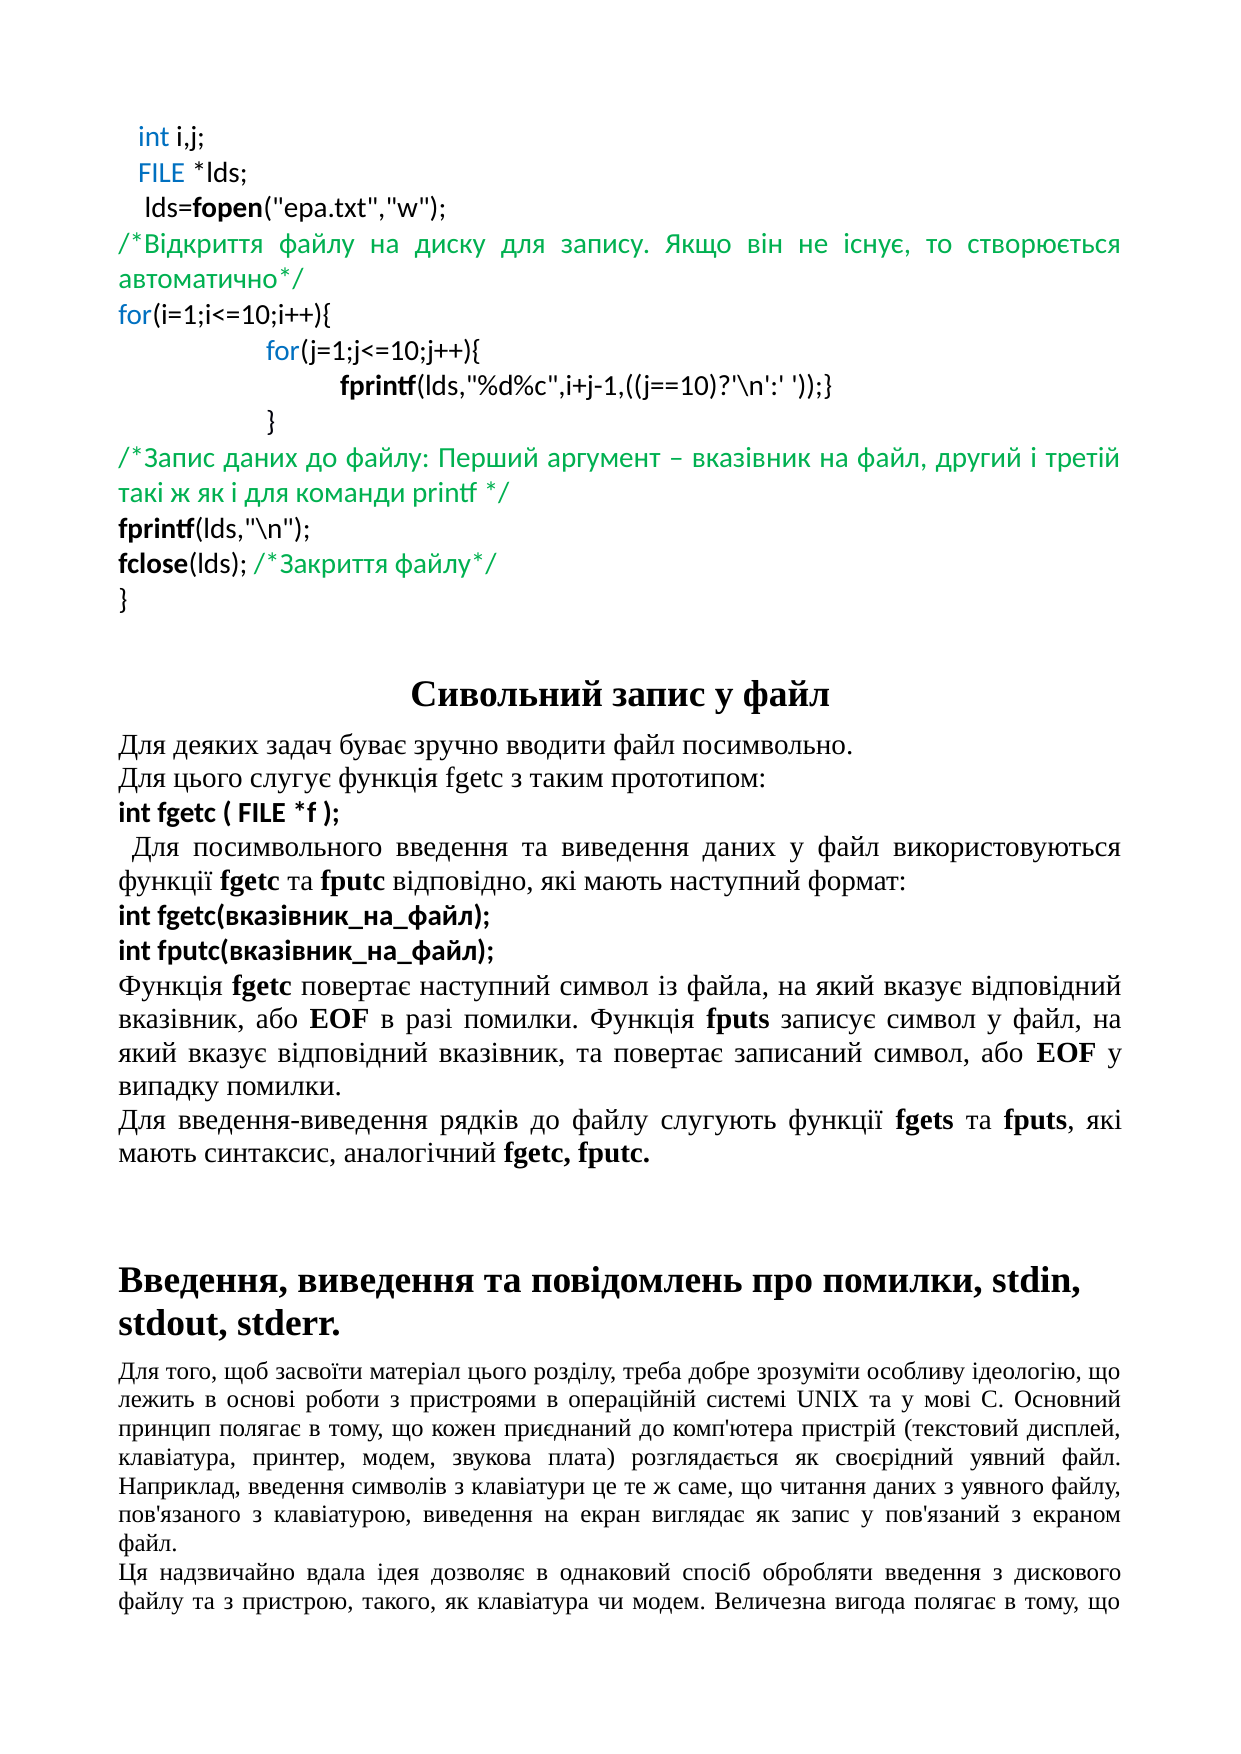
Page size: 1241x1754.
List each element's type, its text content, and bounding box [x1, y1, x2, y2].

text /*Запис даних до файлу: Перший аргумент – вказівник на файл, другий і третій такі ж як і для команди printf */ [118, 439, 1122, 510]
text Для того, щоб засвоїти матерiал цього роздiлу, треба добре зрозумiти особливу iдеологiю, що лежить в основi роботи з пристроями в операцiйнiй системi UNIX та у мовi C. Основний принцип полягає в тому, що кожен приєднаний до комп'ютера пристрiй (текстовий дисплей, клавiатура, принтер, модем, звукова плата) розглядається як своєрiдний уявний файл. Наприклад, введення символiв з клавiатури це те ж саме, що читання даних з уявного файлу, пов'язаного з клавiатурою, виведення на екран виглядає як запис у пов'язаний з екраном файл. [118, 1356, 1122, 1557]
text Ця надзвичайно вдала iдея дозволяє в однаковий спосiб обробляти введення з дискового файлу та з пристрою, такого, як клавiатура чи модем. Величезна вигода полягає в тому, що [118, 1557, 1122, 1614]
text FILE *lds; [118, 154, 1122, 189]
subtitle Введення, виведення та повiдомлень про помилки, stdin, stdout, stderr. [118, 1257, 1122, 1343]
text int i,j; [118, 118, 1122, 154]
text /*Відкриття файлу на диску для запису. Якщо він не існує, то створюється автоматично*/ [118, 225, 1122, 296]
text fclose(lds); /*Закриття файлу*/ [118, 546, 1122, 581]
text Для цього слугує функцiя fgetc з таким прототипом: [118, 760, 1122, 794]
text for(i=1;i<=10;i++){ [118, 296, 1122, 332]
text fprintf(lds,"%d%c",i+j-1,((j==10)?'\n':' '));} [266, 367, 1122, 403]
text lds=fopen("epa.txt","w"); [118, 189, 1122, 225]
text } [192, 403, 1122, 439]
text } [118, 581, 1122, 617]
text Функція fgetc повертає наступний символ із файла, на який вказує відповідний вказівник, або EOF в разі помилки. Функція fputs записує символ у файл, на який вказує відповідний вказівник, та повертає записаний символ, або EOF у випадку помилки. [118, 968, 1122, 1102]
subtitle int fputc(вказівник_на_файл); [118, 932, 1122, 968]
text Для посимвольного введення та виведення даних у файл використовуються функції fgetc та fputc відповідно, які мають наступний формат: [118, 829, 1122, 897]
text Для введення-виведення рядків до файлу слугують функції fgets та fputs, які мають синтаксис, аналогічний fgetc, fputc. [118, 1102, 1122, 1169]
subtitle Сивольний запис у файл [118, 671, 1122, 714]
subtitle int fgetc(вказівник_на_файл); [118, 897, 1122, 932]
text for(j=1;j<=10;j++){ [192, 332, 1122, 367]
text int fgetc ( FILE *f ); [118, 794, 1122, 829]
text Для деяких задач буває зручно вводити файл посимвольно. [118, 727, 1122, 760]
text fprintf(lds,"\n"); [118, 510, 1122, 546]
